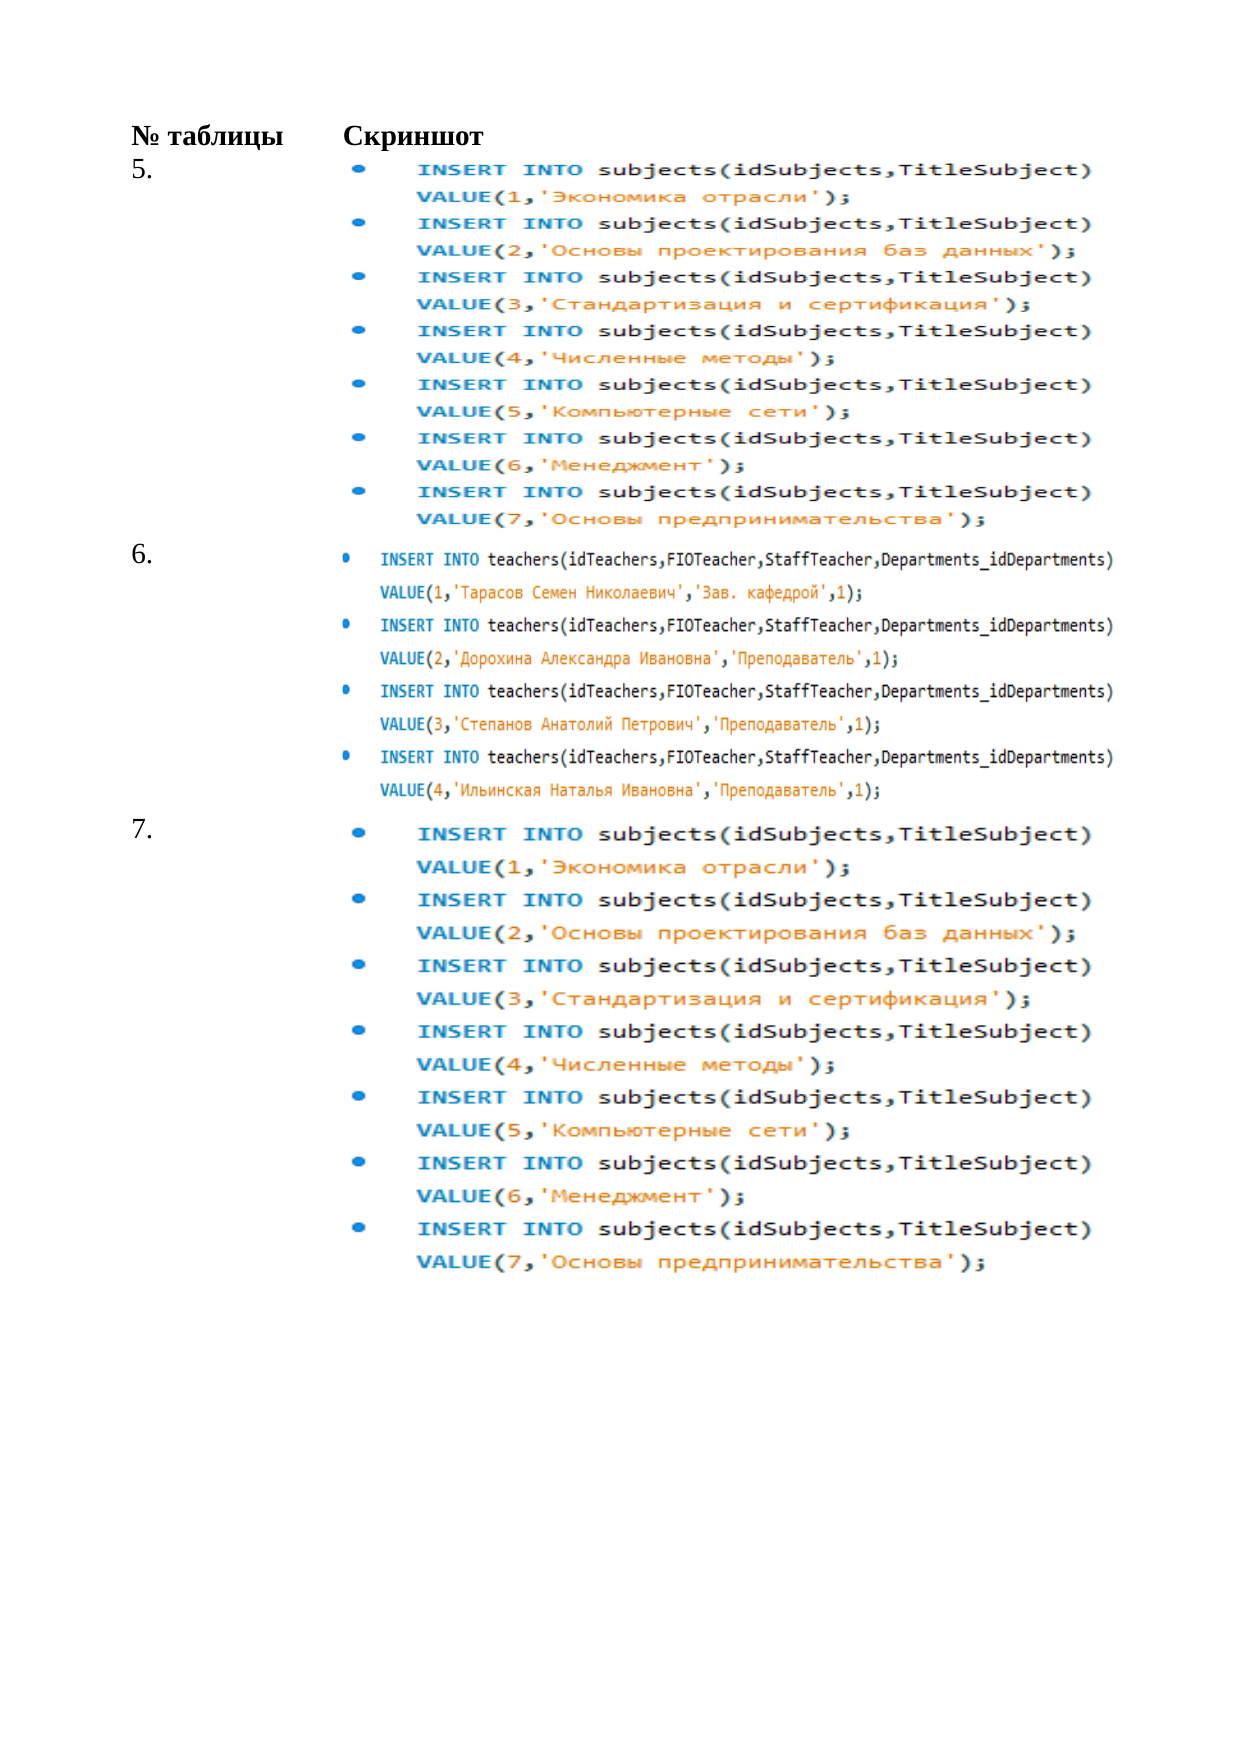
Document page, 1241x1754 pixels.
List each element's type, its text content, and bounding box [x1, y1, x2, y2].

table_cell [330, 811, 342, 1283]
table_header Скриншот [330, 118, 1122, 152]
table_cell 6. [118, 536, 330, 811]
table_header № таблицы [118, 118, 330, 152]
table_cell [330, 536, 342, 811]
table_cell [330, 152, 342, 536]
table_cell 7. [118, 811, 330, 1283]
table_cell 5. [118, 152, 330, 536]
picture [342, 151, 1122, 1284]
